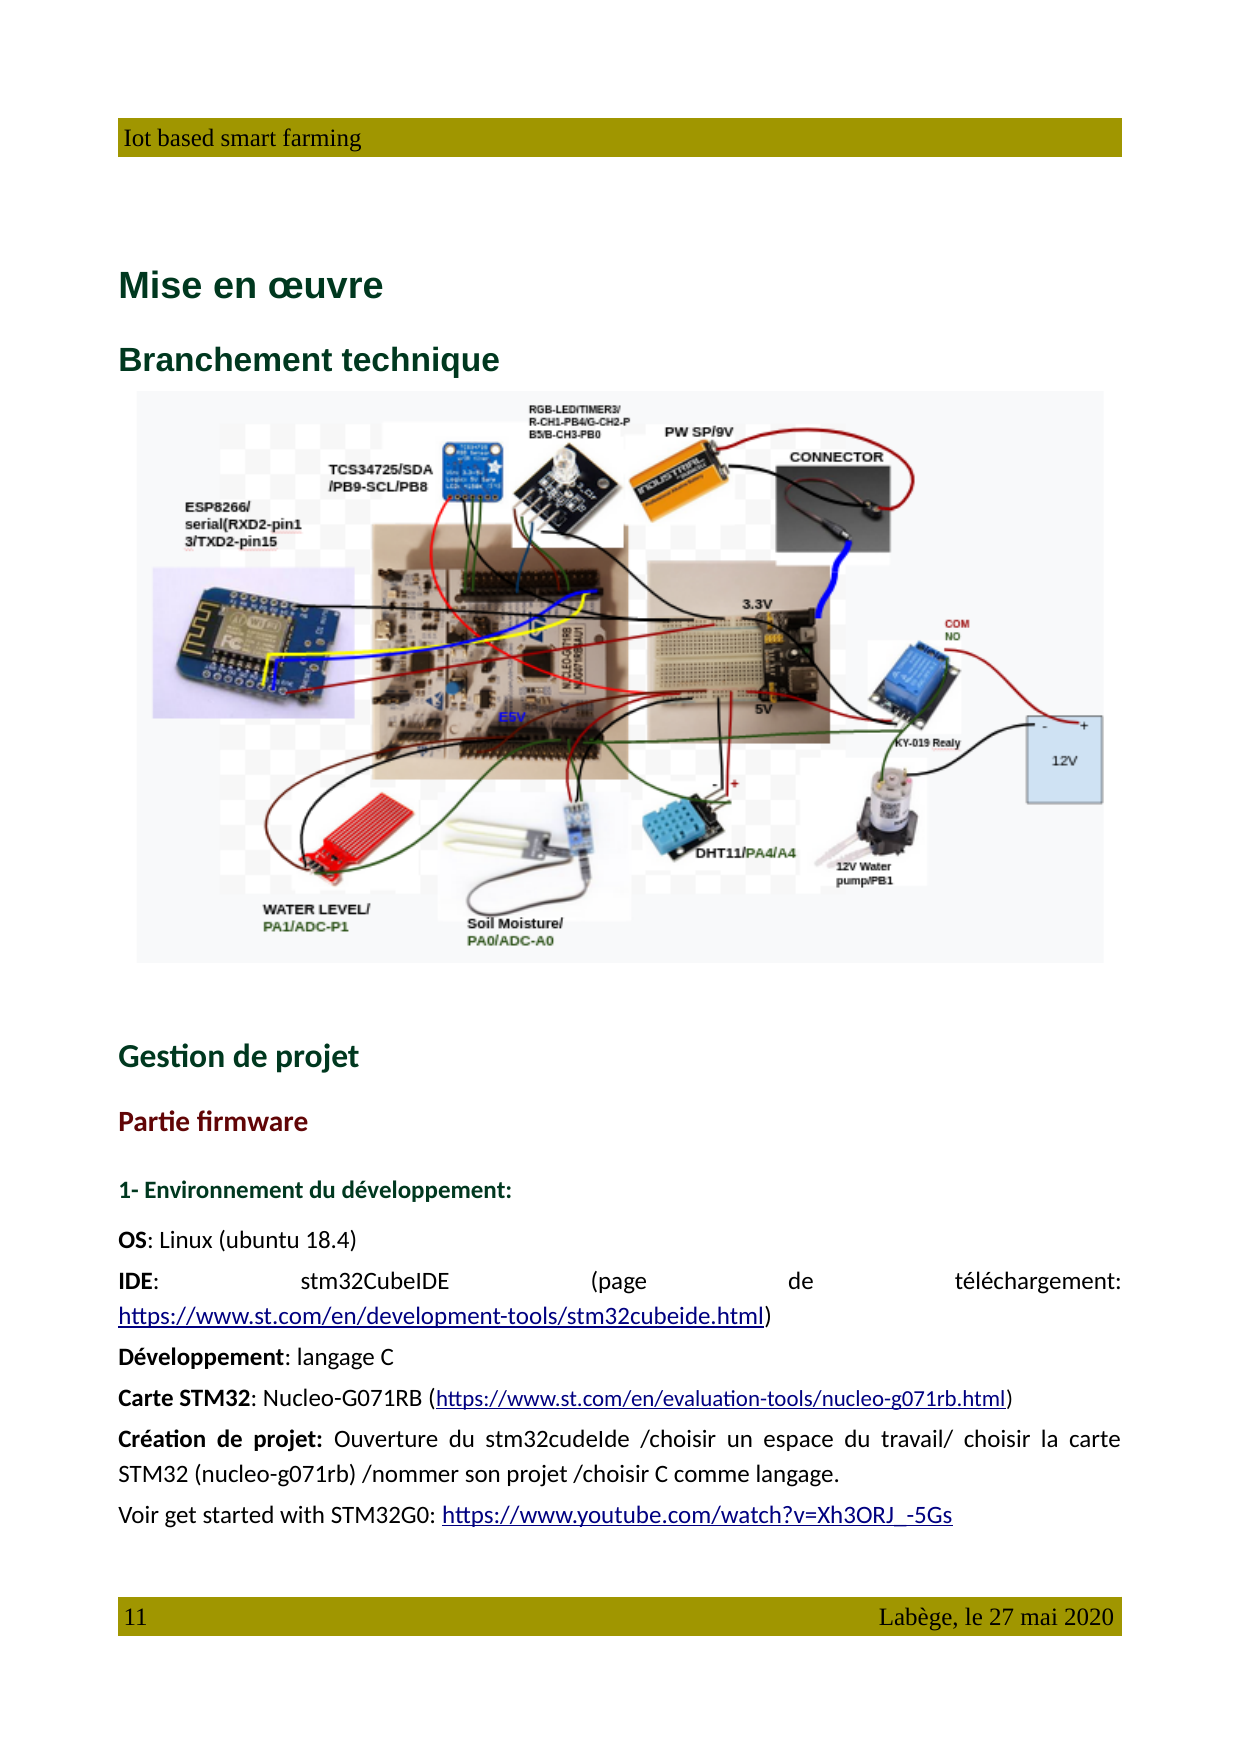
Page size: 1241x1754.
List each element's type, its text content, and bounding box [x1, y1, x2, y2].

text OS: Linux (ubuntu 18.4) [118, 1224, 1122, 1255]
subtitle Partie firmware [118, 1103, 1122, 1139]
subtitle Mise en œuvre [118, 263, 1122, 307]
text 1- Environnement du développement: [118, 1174, 1122, 1205]
text Carte STM32: Nucleo-G071RB (https://www.st.com/en/evaluation-tools/nucleo-g071rb.html) [118, 1382, 1122, 1412]
text IDE: stm32CubeIDE (page de téléchargement: https://www.st.com/en/development-tools/stm32cubeide.html) [118, 1265, 1122, 1331]
text Création de projet: Ouverture du stm32cudeIde /choisir un espace du travail/ choisir la carte STM32 (nucleo-g071rb) /nommer son projet /choisir C comme langage. [118, 1423, 1122, 1488]
picture [136, 391, 1104, 963]
text Développement: langage C [118, 1341, 1122, 1372]
subtitle Branchement technique [118, 340, 1122, 378]
text Voir get started with STM32G0: https://www.youtube.com/watch?v=Xh3ORJ_-5Gs [118, 1499, 1122, 1529]
subtitle Gestion de projet [118, 1035, 1122, 1076]
